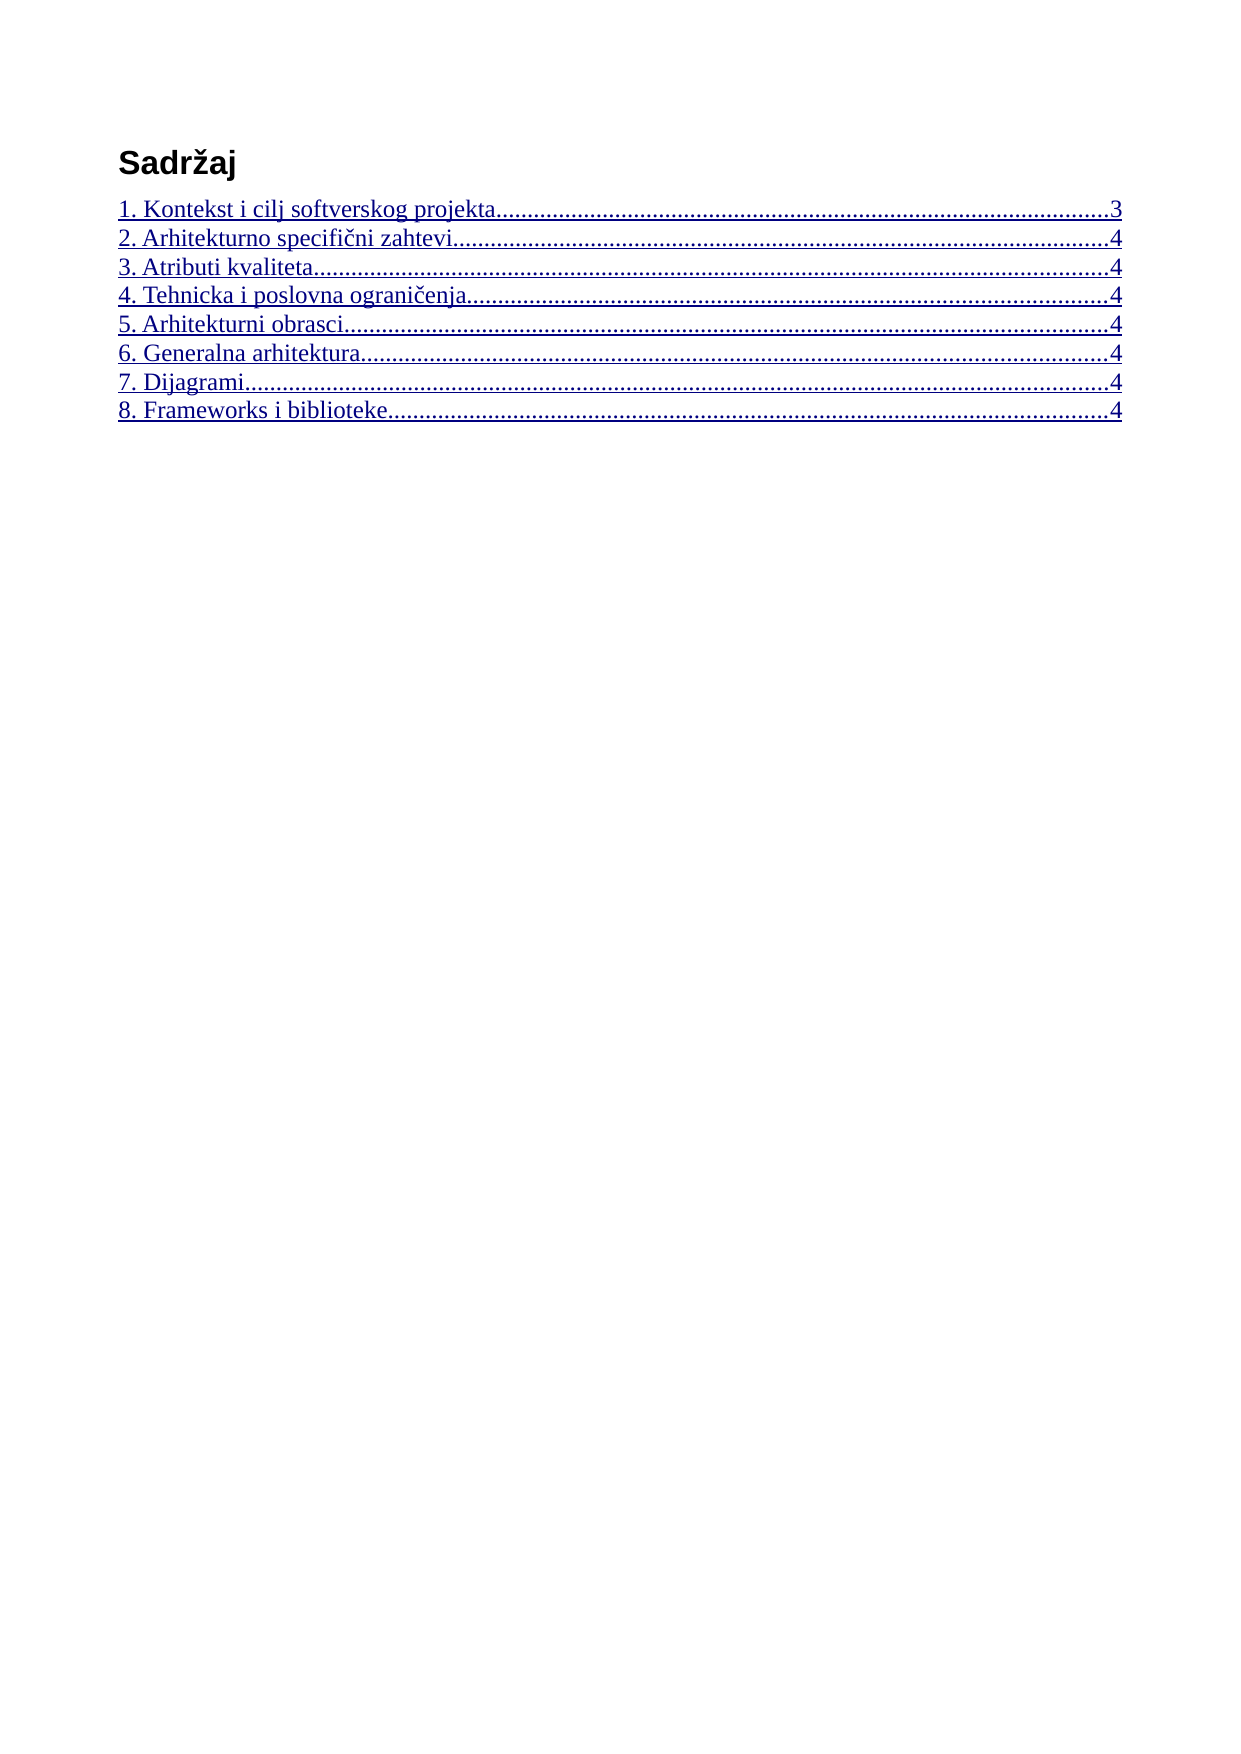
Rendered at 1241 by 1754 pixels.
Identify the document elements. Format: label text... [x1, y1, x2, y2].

text 3. Atributi kvaliteta 4 [118, 252, 1122, 277]
text 1. Kontekst i cilj softverskog projekta 3 [118, 194, 1122, 219]
text 6. Generalna arhitektura 4 [118, 338, 1122, 363]
text 7. Dijagrami 4 [118, 367, 1122, 392]
text 8. Frameworks i biblioteke 4 [118, 395, 1122, 420]
subtitle Sadržaj [118, 143, 1122, 182]
text 4. Tehnicka i poslovna ograničenja 4 [118, 280, 1122, 305]
text 5. Arhitekturni obrasci 4 [118, 309, 1122, 334]
text 2. Arhitekturno specifični zahtevi 4 [118, 223, 1122, 248]
